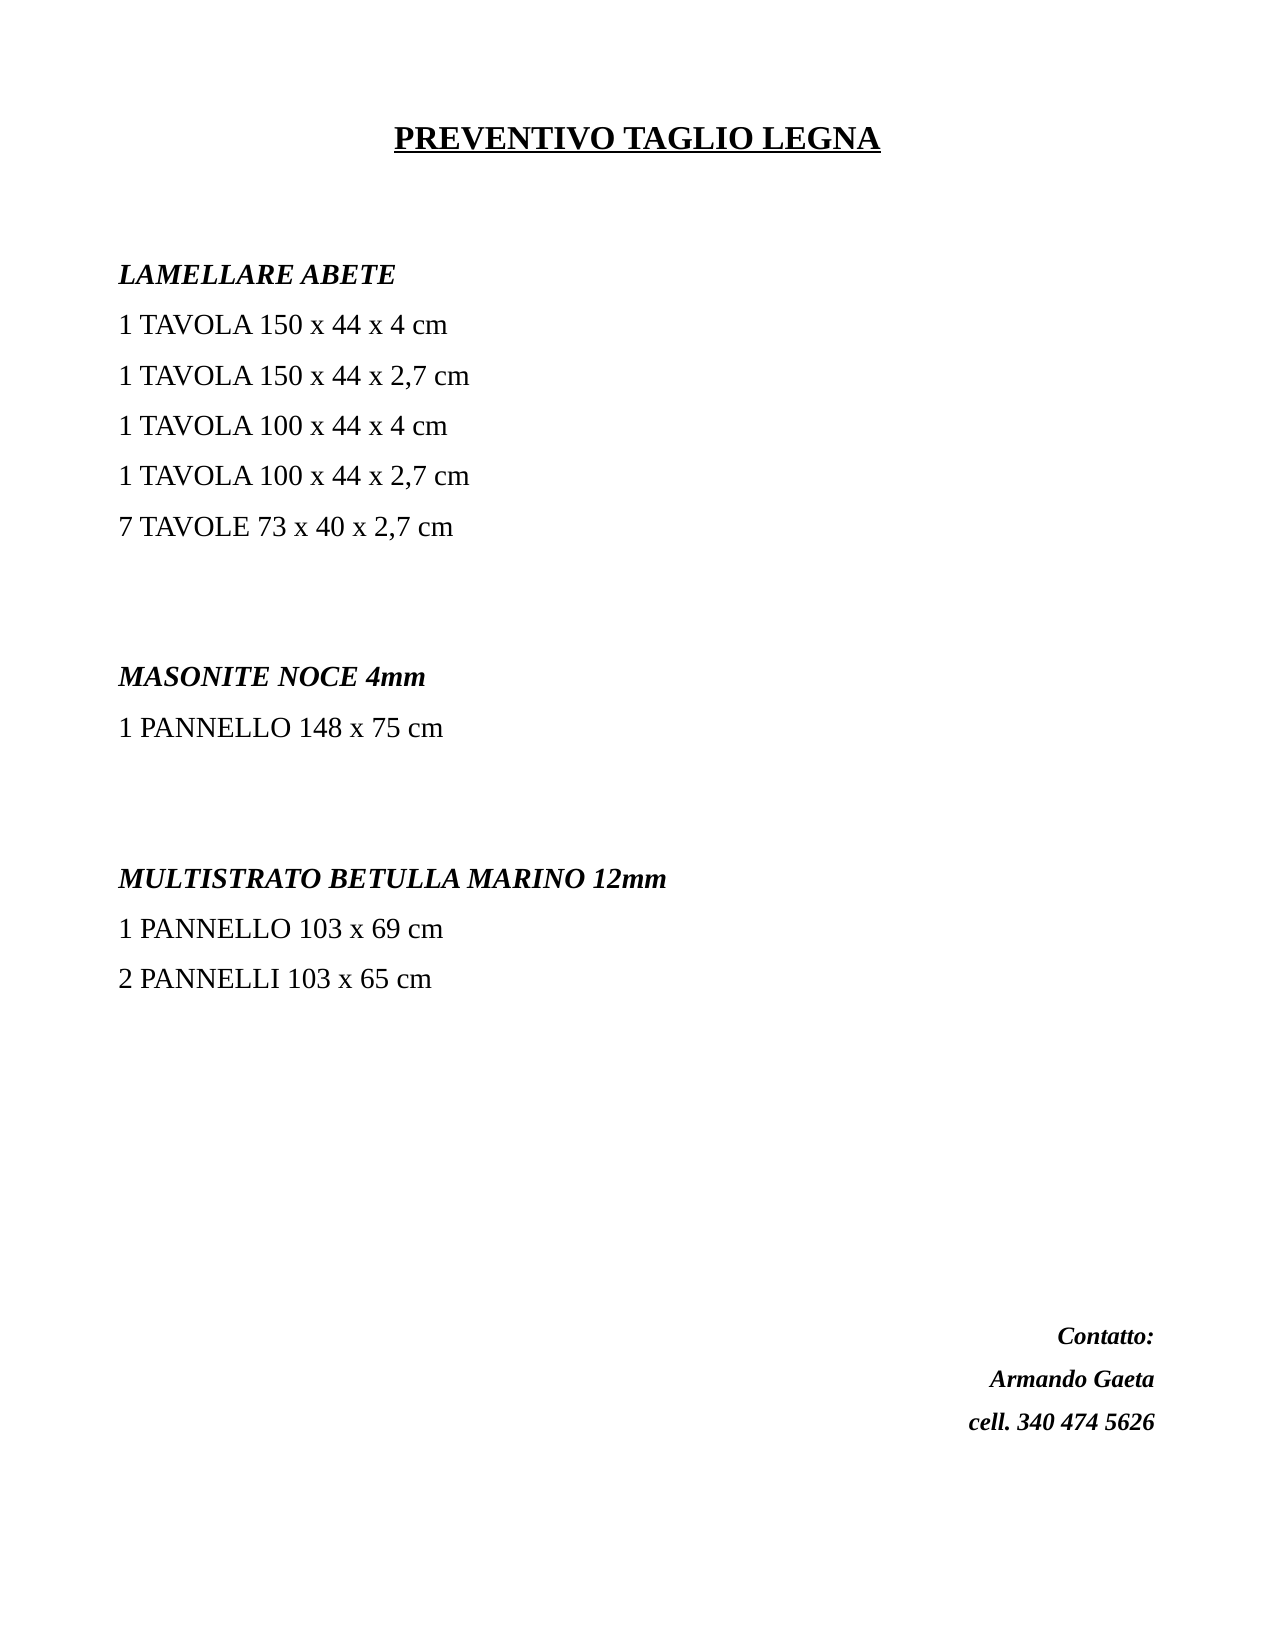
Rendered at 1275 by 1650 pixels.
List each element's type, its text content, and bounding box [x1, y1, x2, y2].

text 1 TAVOLA 150 x 44 x 2,7 cm [118, 358, 1157, 391]
text PREVENTIVO TAGLIO LEGNA [118, 118, 1157, 156]
text 1 PANNELLO 103 x 69 cm [118, 911, 1157, 945]
text 1 TAVOLA 100 x 44 x 2,7 cm [118, 458, 1157, 492]
text Armando Gaeta [118, 1364, 1157, 1393]
text Contatto: [118, 1321, 1157, 1349]
text MULTISTRATO BETULLA MARINO 12mm [118, 861, 1157, 894]
text cell. 340 474 5626 [118, 1407, 1157, 1436]
text 2 PANNELLI 103 x 65 cm [118, 961, 1157, 995]
text MASONITE NOCE 4mm [118, 659, 1157, 693]
text 1 TAVOLA 100 x 44 x 4 cm [118, 408, 1157, 442]
text 7 TAVOLE 73 x 40 x 2,7 cm [118, 509, 1157, 542]
text 1 PANNELLO 148 x 75 cm [118, 710, 1157, 743]
text 1 TAVOLA 150 x 44 x 4 cm [118, 307, 1157, 341]
text LAMELLARE ABETE [118, 257, 1157, 291]
